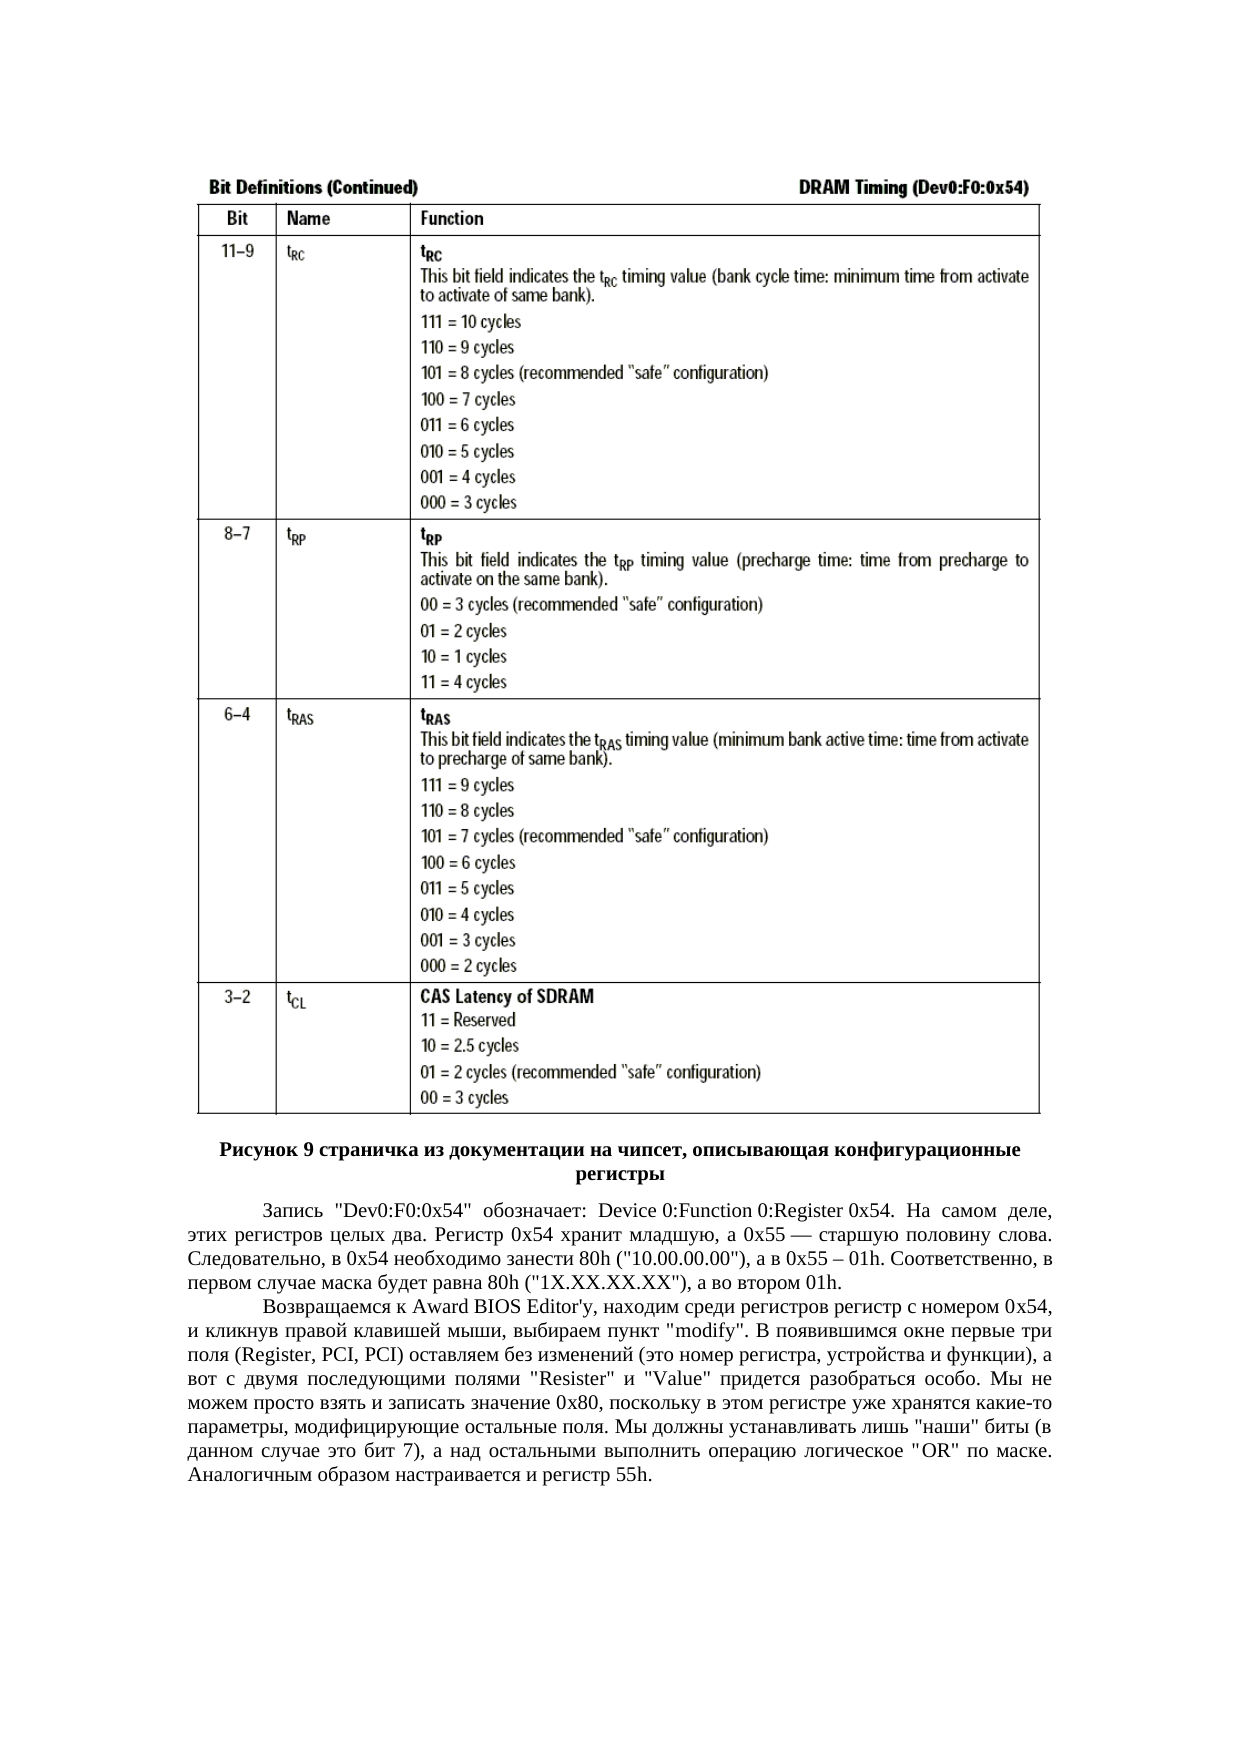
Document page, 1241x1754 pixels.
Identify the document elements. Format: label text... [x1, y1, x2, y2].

text Запись "Dev0:F0:0x54" обозначает: Device 0:Function 0:Register 0x54. На самом деле, этих регистров целых два. Регистр 0x54 хранит младшую, а 0x55 — старшую половину слова. Следовательно, в 0x54 необходимо занести 80h ("10.00.00.00"), а в 0x55 – 01h. Соответственно, в первом случае маска будет равна 80h ("1X.XX.XX.XX"), а во втором 01h. [187, 1198, 1053, 1294]
text Рисунок 9 страничка из документации на чипсет, описывающая конфигурационные регистры [187, 1137, 1053, 1185]
picture [187, 174, 1052, 1125]
text Возвращаемся к Award BIOS Editor'у, находим среди регистров регистр с номером 0x54, и кликнув правой клавишей мыши, выбираем пункт "modify". В появившимся окне первые три поля (Register, PCI, PCI) оставляем без изменений (это номер регистра, устройства и функции), а вот с двумя последующими полями "Resister" и "Value" придется разобраться особо. Мы не можем просто взять и записать значение 0x80, поскольку в этом регистре уже хранятся какие-то параметры, модифицирующие остальные поля. Мы должны устанавливать лишь "наши" биты (в данном случае это бит 7), а над остальными выполнить операцию логическое "OR" по маске. Аналогичным образом настраивается и регистр 55h. [187, 1294, 1053, 1486]
